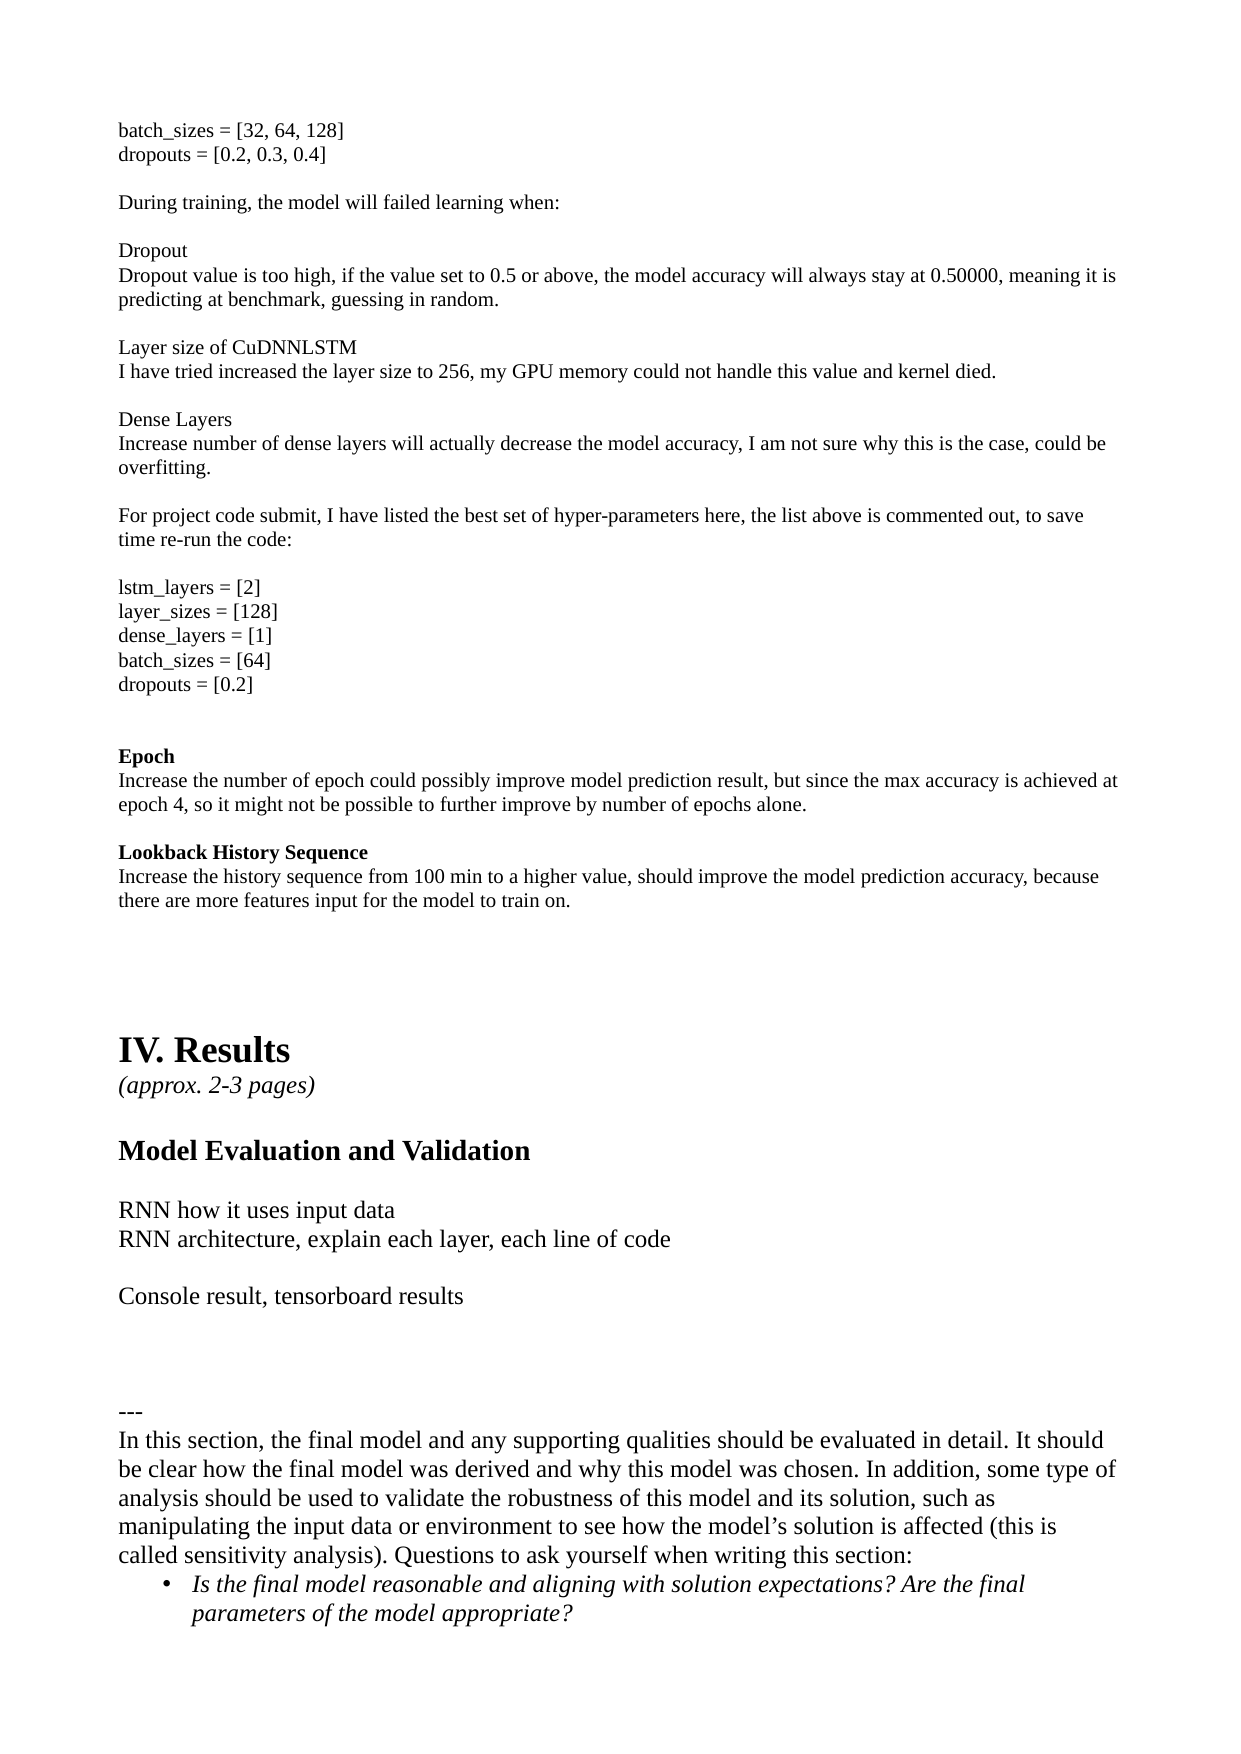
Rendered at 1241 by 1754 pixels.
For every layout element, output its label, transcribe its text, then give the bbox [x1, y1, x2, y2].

text dropouts = [0.2, 0.3, 0.4] [118, 142, 1122, 166]
text Increase number of dense layers will actually decrease the model accuracy, I am not sure why this is the case, could be overfitting. [118, 431, 1122, 479]
text Epoch [118, 744, 1122, 768]
subtitle Model Evaluation and Validation [118, 1133, 1122, 1166]
text Increase the number of epoch could possibly improve model prediction result, but since the max accuracy is achieved at epoch 4, so it might not be possible to further improve by number of epochs alone. [118, 768, 1122, 816]
text batch_sizes = [32, 64, 128] [118, 118, 1122, 142]
text (approx. 2-3 pages) [118, 1071, 1122, 1099]
text lstm_layers = [2] [118, 575, 1122, 599]
text I have tried increased the layer size to 256, my GPU memory could not handle this value and kernel died. [118, 359, 1122, 383]
text Dense Layers [118, 407, 1122, 431]
text RNN architecture, explain each layer, each line of code [118, 1224, 1122, 1253]
text During training, the model will failed learning when: [118, 190, 1122, 214]
text In this section, the final model and any supporting qualities should be evaluated in detail. It should be clear how the final model was derived and why this model was chosen. In addition, some type of analysis should be used to validate the robustness of this model and its solution, such as manipulating the input data or environment to see how the model’s solution is affected (this is called sensitivity analysis). Questions to ask yourself when writing this section: [118, 1425, 1122, 1569]
text RNN how it uses input data [118, 1195, 1122, 1224]
text Dropout value is too high, if the value set to 0.5 or above, the model accuracy will always stay at 0.50000, meaning it is predicting at benchmark, guessing in random. [118, 262, 1122, 311]
text Layer size of CuDNNLSTM [118, 335, 1122, 359]
subtitle IV. Results [118, 1027, 1122, 1071]
text --- [118, 1396, 1122, 1425]
list Is the final model reasonable and aligning with solution expectations? Are the final parameters of the model appropriate? [162, 1569, 1122, 1626]
text Console result, tensorboard results [118, 1281, 1122, 1310]
text layer_sizes = [128] [118, 599, 1122, 623]
text dropouts = [0.2] [118, 672, 1122, 696]
text Dropout [118, 238, 1122, 262]
text Lookback History Sequence [118, 840, 1122, 864]
text Increase the history sequence from 100 min to a higher value, should improve the model prediction accuracy, because there are more features input for the model to train on. [118, 864, 1122, 912]
text batch_sizes = [64] [118, 647, 1122, 672]
text For project code submit, I have listed the best set of hyper-parameters here, the list above is commented out, to save time re-run the code: [118, 503, 1122, 551]
text dense_layers = [1] [118, 623, 1122, 647]
